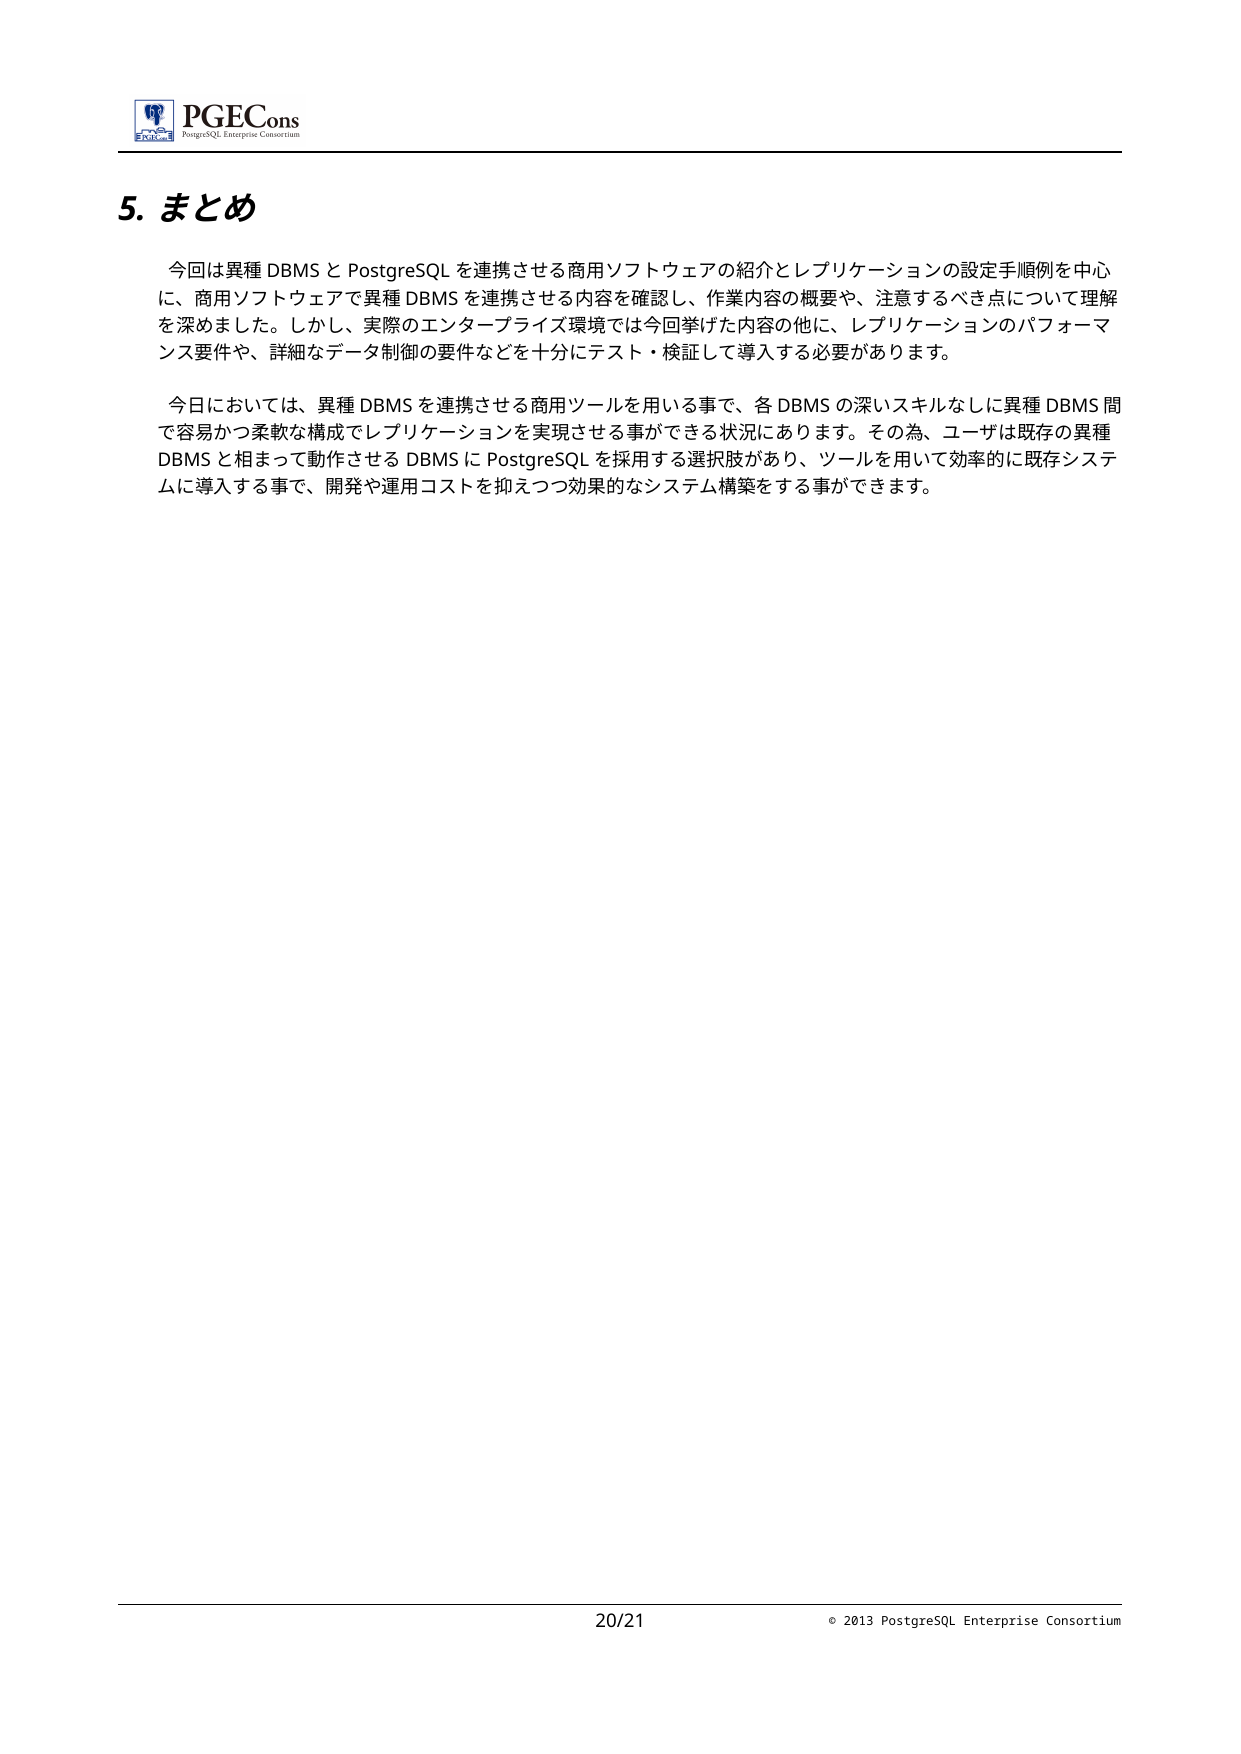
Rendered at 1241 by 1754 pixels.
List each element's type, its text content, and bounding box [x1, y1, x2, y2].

text 今回は異種 DBMS と PostgreSQL を連携させる商用ソフトウェアの紹介とレプリケーションの設定手順例を中心に、商用ソフトウェアで異種 DBMS を連携させる内容を確認し、作業内容の概要や、注意するべき点について理解を深めました。しかし、実際のエンタープライズ環境では今回挙げた内容の他に、レプリケーションのパフォーマンス要件や、詳細なデータ制御の要件などを十分にテスト・検証して導入する必要があります。 [157, 256, 1122, 365]
subtitle まとめ [118, 182, 1122, 231]
picture [128, 94, 306, 147]
text 今日においては、異種 DBMS を連携させる商用ツールを用いる事で、各 DBMS の深いスキルなしに異種 DBMS 間で容易かつ柔軟な構成でレプリケーションを実現させる事ができる状況にあります。その為、ユーザは既存の異種 DBMS と相まって動作させる DBMS に PostgreSQL を採用する選択肢があり、ツールを用いて効率的に既存システムに導入する事で、開発や運用コストを抑えつつ効果的なシステム構築をする事ができます。 [157, 390, 1122, 499]
